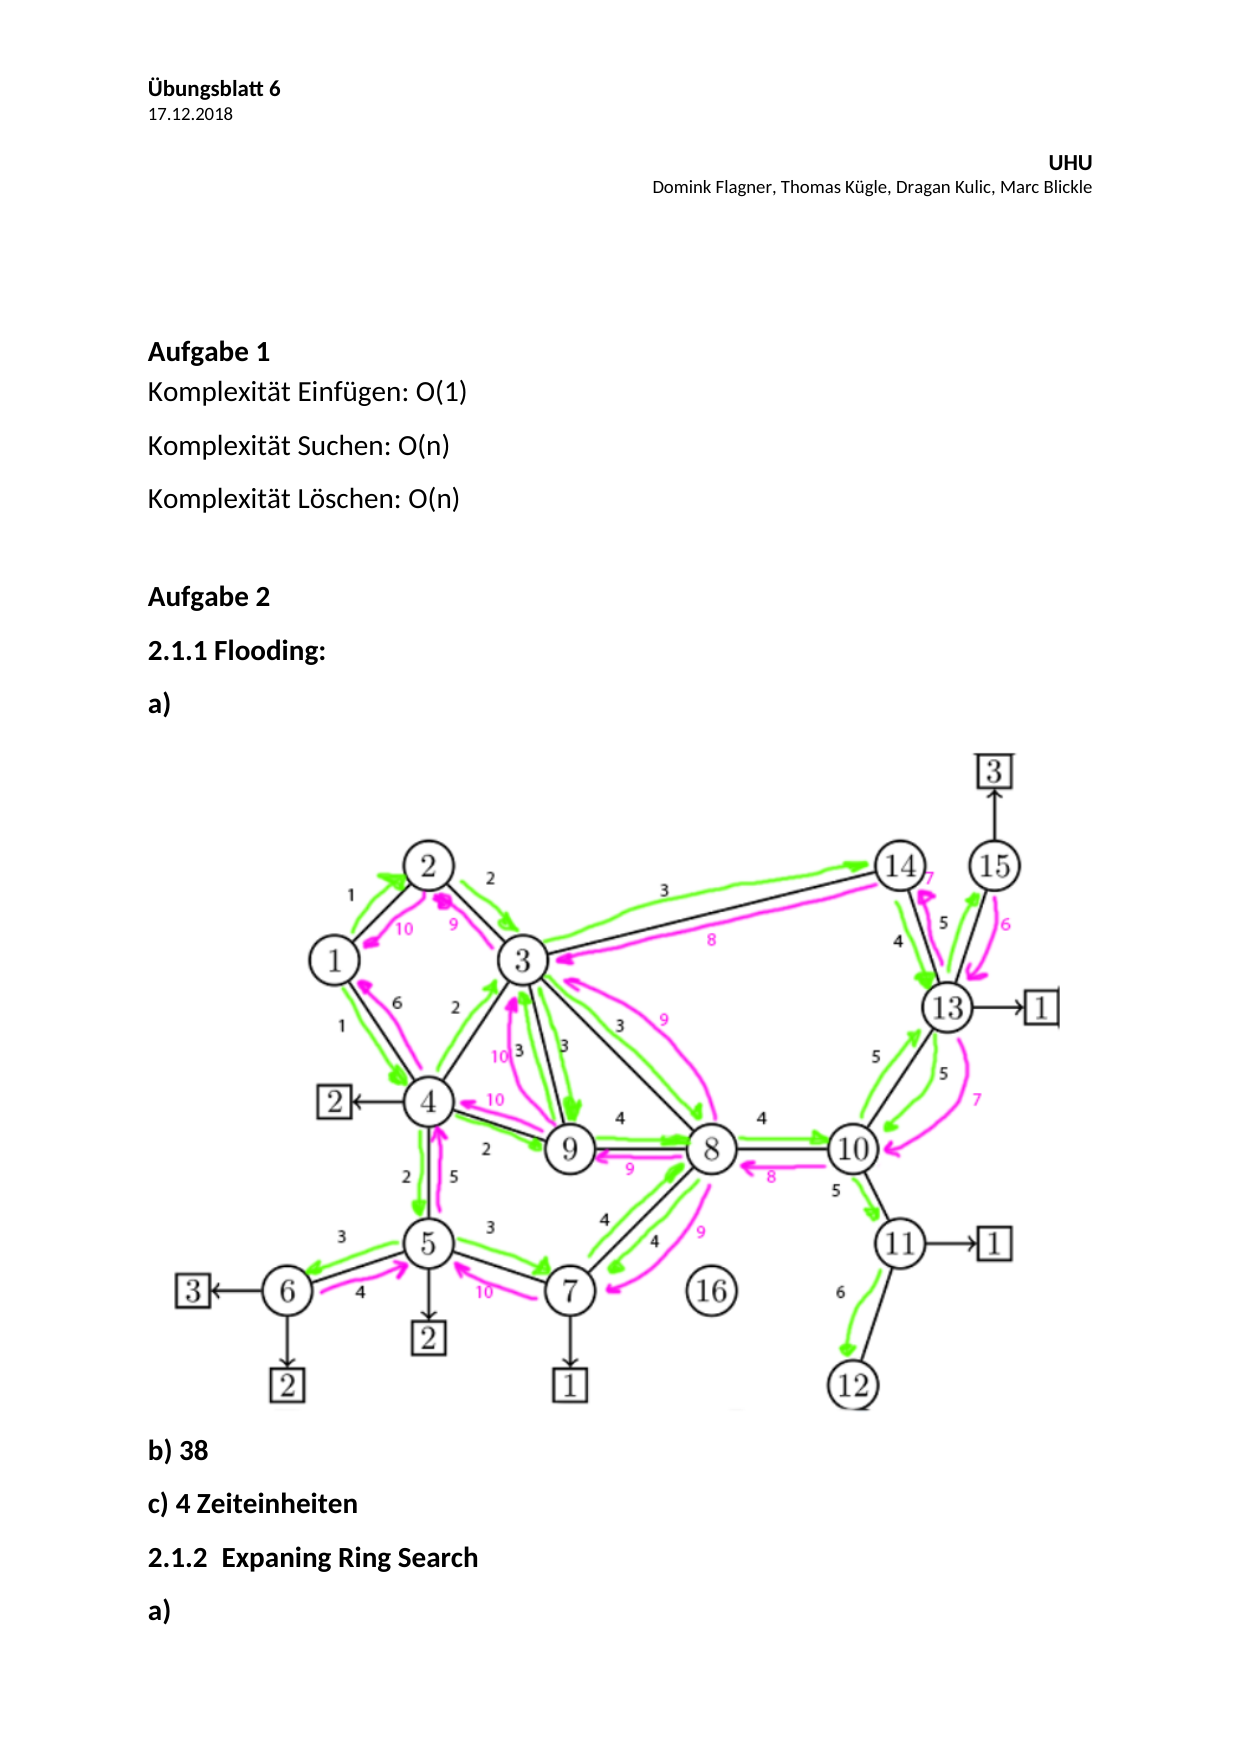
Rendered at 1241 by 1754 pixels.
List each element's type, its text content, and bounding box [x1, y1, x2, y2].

text Komplexität Löschen: O(n) [148, 480, 1093, 516]
text b) 38 [148, 1427, 1093, 1467]
list a) [148, 685, 1093, 721]
list 2.1.2 Expaning Ring Search [148, 1539, 1093, 1574]
picture [147, 726, 1093, 1427]
list a) [148, 1592, 1093, 1628]
list 2.1.1 Flooding: [148, 632, 1093, 668]
text Aufgabe 2 [148, 578, 1093, 614]
text Komplexität Einfügen: O(1) [148, 373, 1093, 409]
text Komplexität Suchen: O(n) [148, 427, 1093, 463]
list c) 4 Zeiteinheiten [148, 1485, 1093, 1521]
subtitle Aufgabe 1 [148, 333, 1093, 368]
